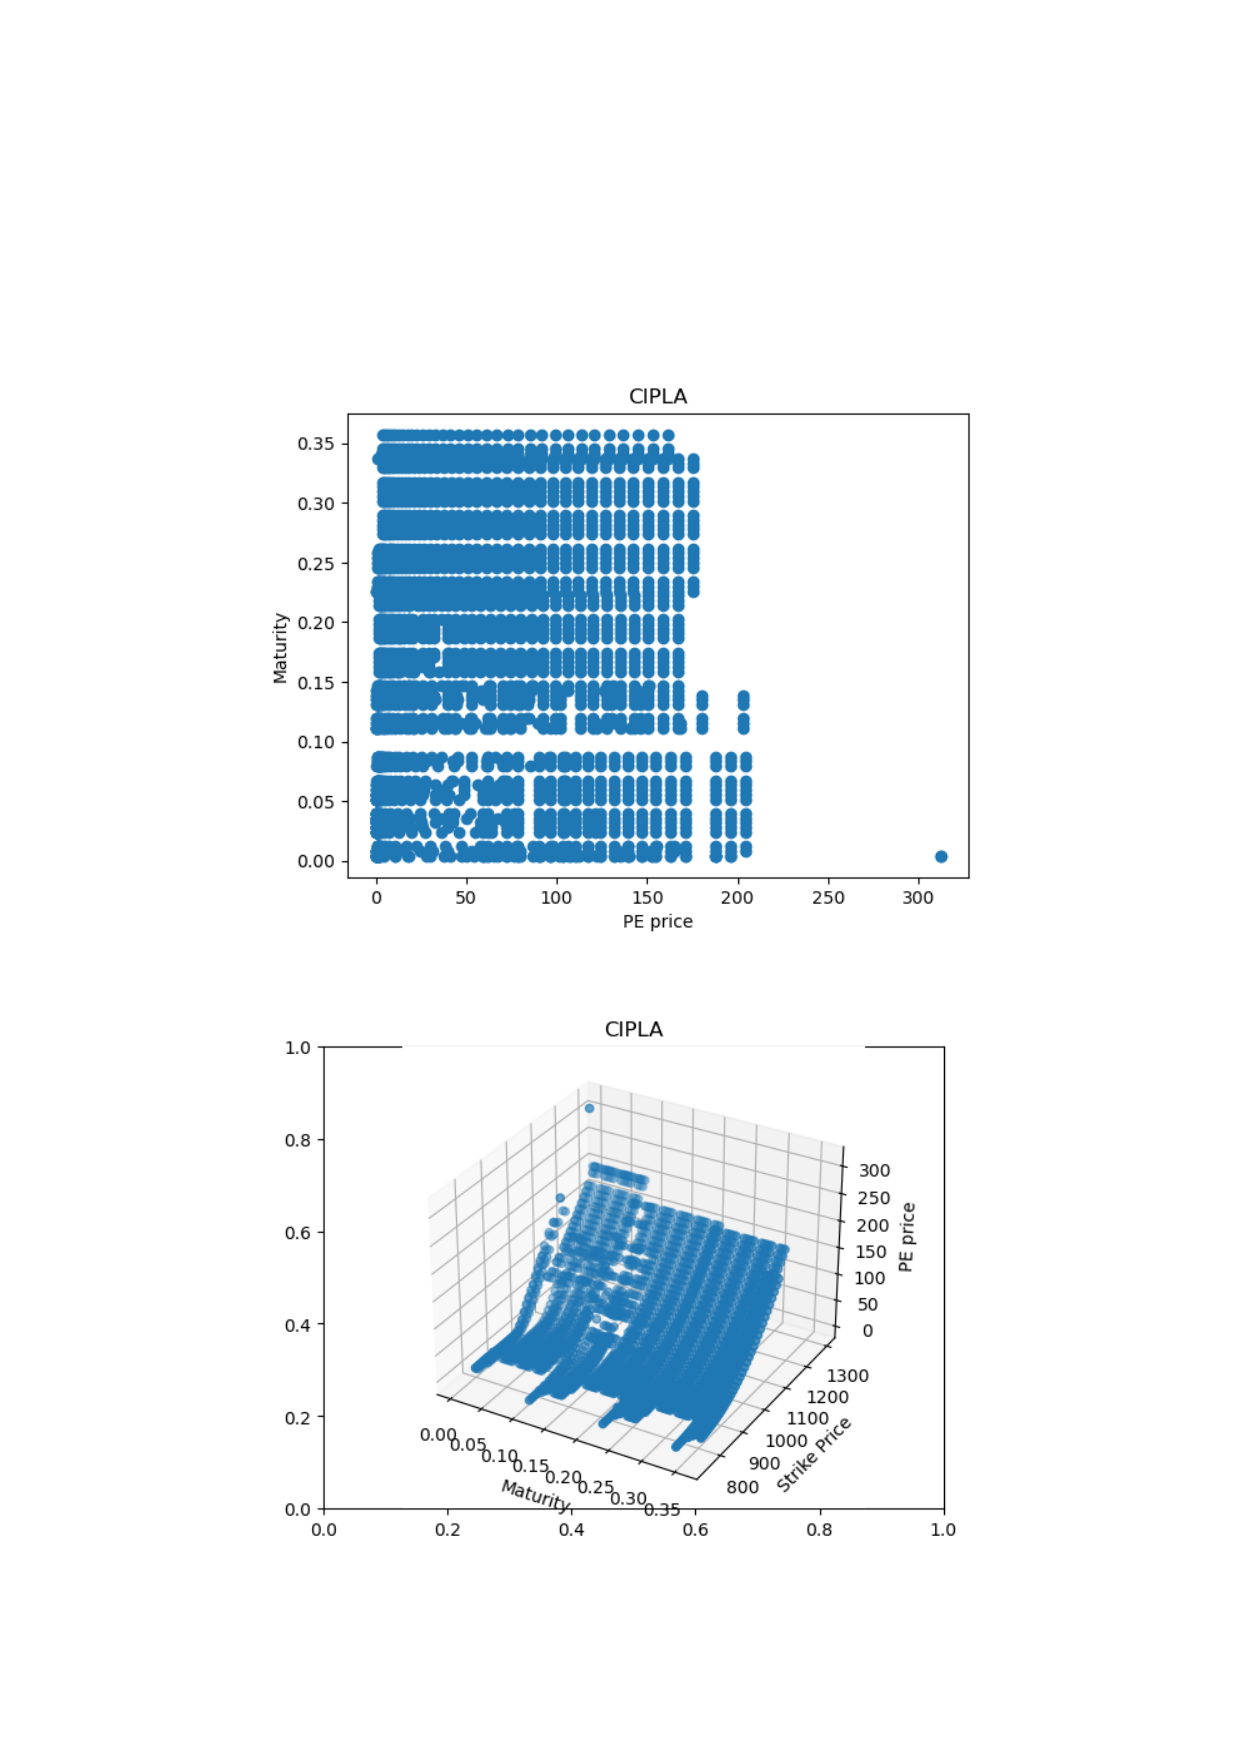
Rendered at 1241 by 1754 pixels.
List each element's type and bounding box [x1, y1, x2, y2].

picture [260, 376, 980, 944]
picture [271, 1009, 969, 1551]
